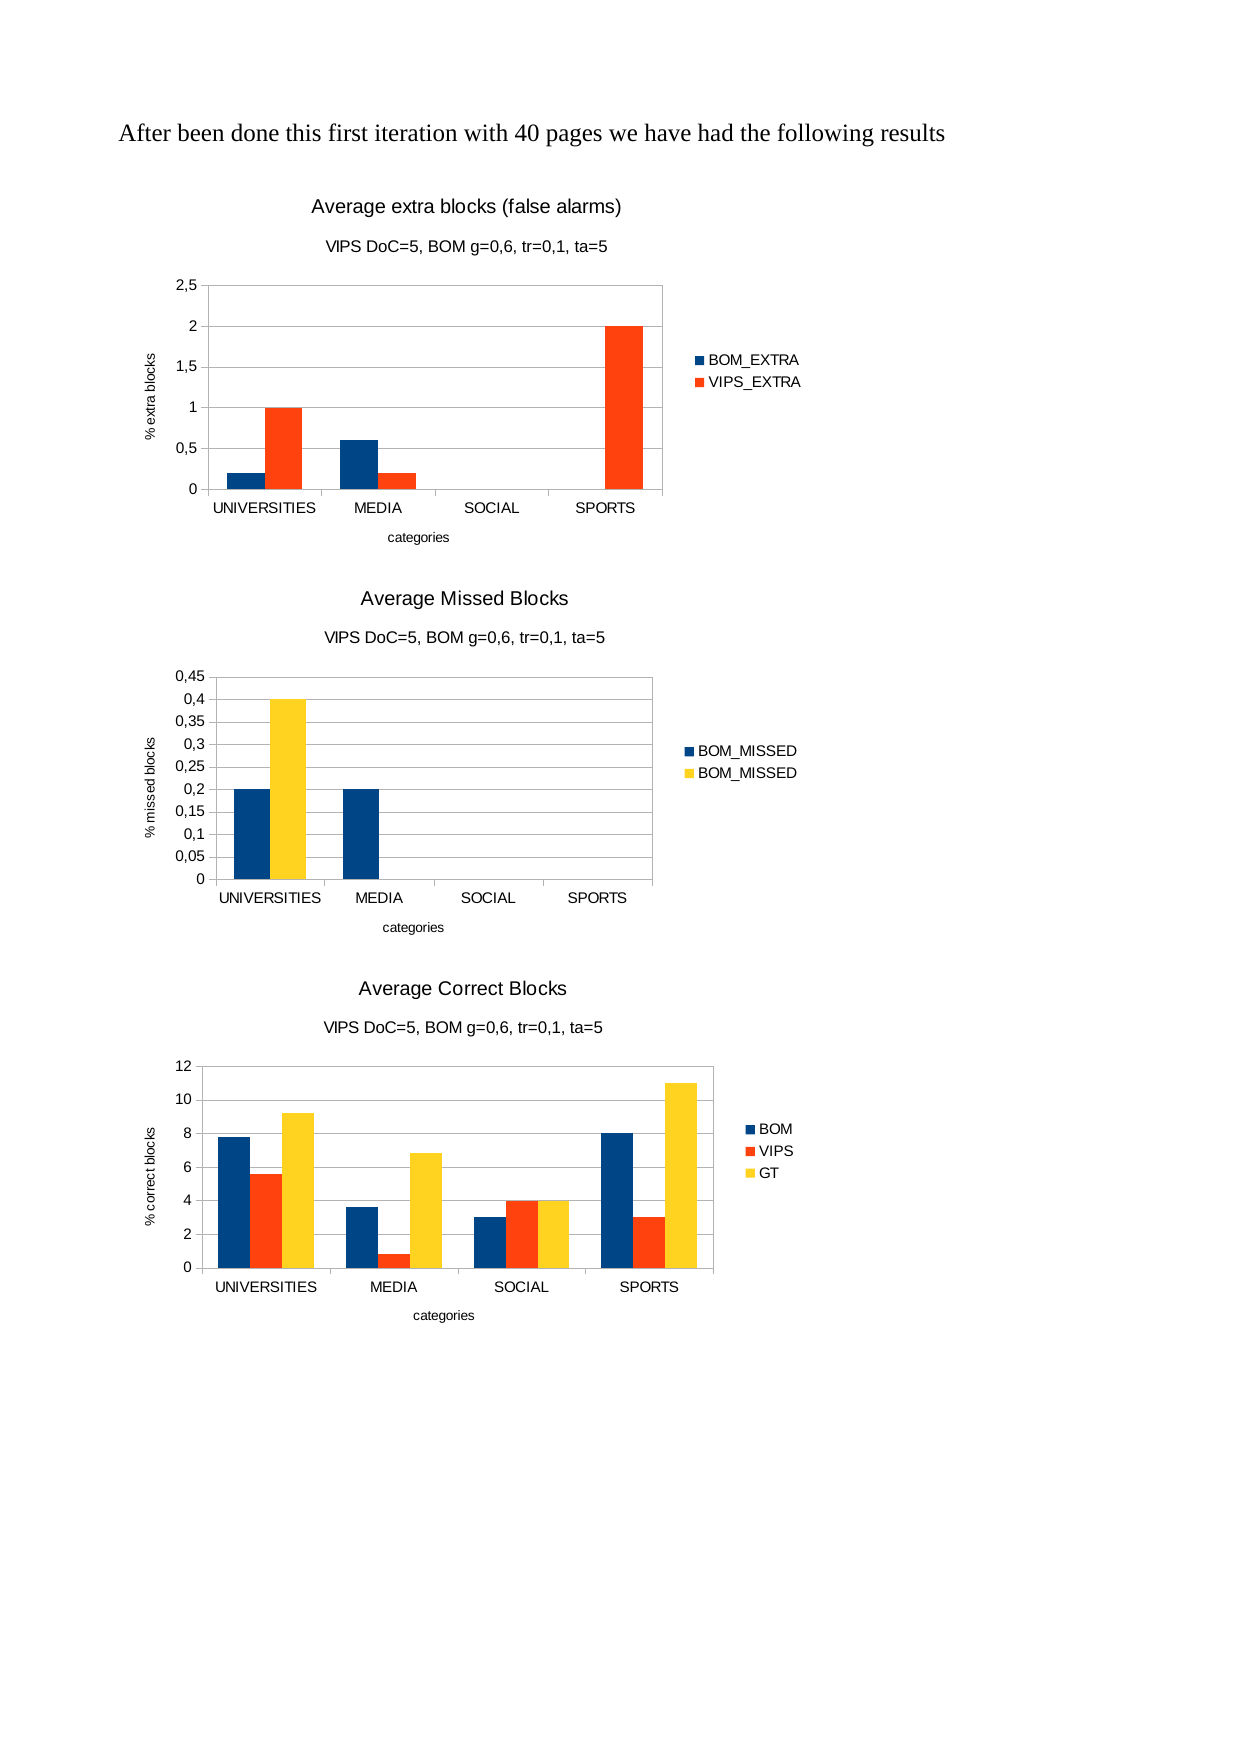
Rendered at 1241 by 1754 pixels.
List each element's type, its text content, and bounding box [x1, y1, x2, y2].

text After been done this first iteration with 40 pages we have had the following results [118, 118, 1122, 147]
